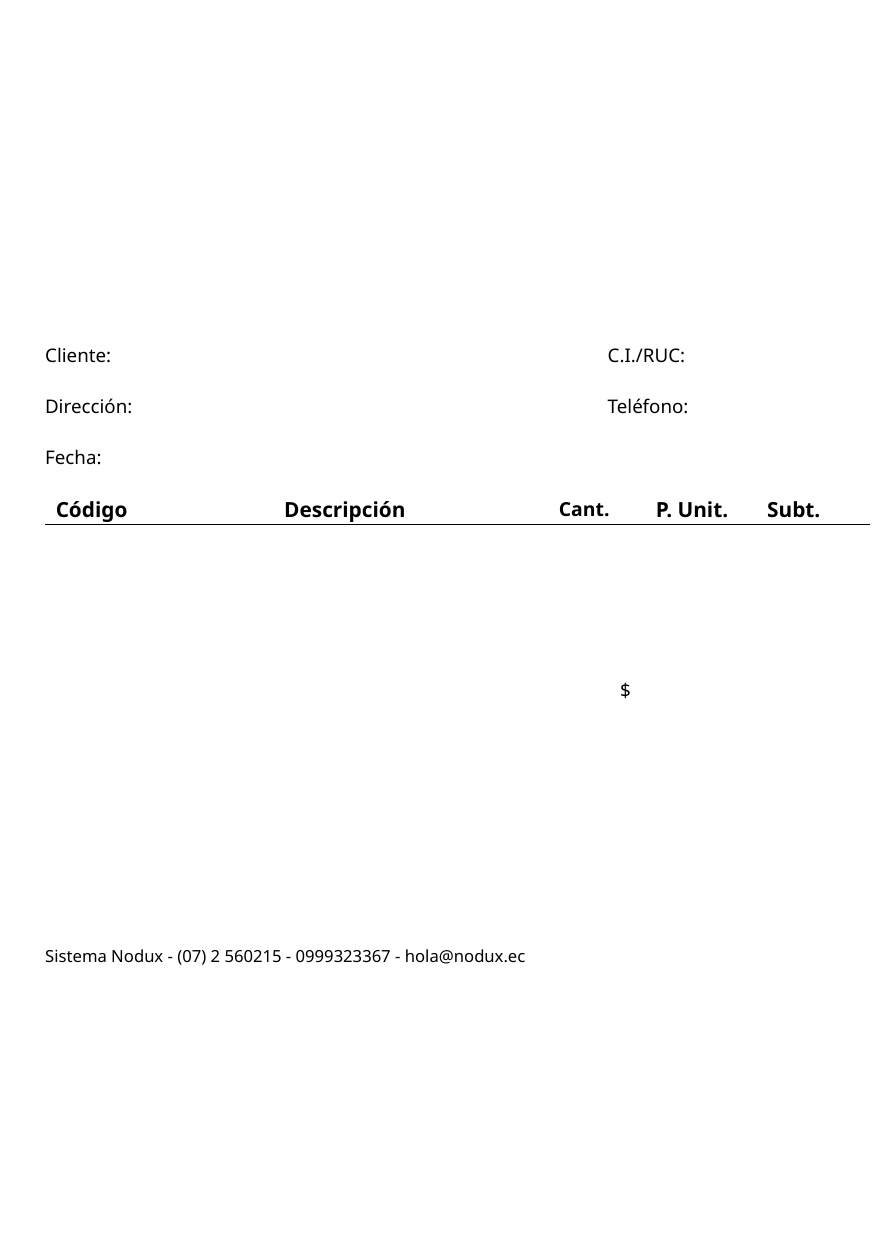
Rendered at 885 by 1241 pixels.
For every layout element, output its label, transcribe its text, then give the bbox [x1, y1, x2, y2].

table_cell [617, 881, 767, 907]
text <for each="sale in objects"> [45, 266, 817, 291]
table_cell [45, 881, 138, 907]
table_cell [617, 525, 767, 549]
text <if test="invoice.type == 'out_invoice'"> [45, 317, 817, 342]
table_cell <choose test=""> [138, 549, 551, 575]
table_cell <if test="lineas <= 3"> <for each="line in line.description.split('\n')"> <line> </for> </if> <if test="lineas > 3"> <for each="line in line.description[0:38].split('\n')"> <line> </for> </if> [138, 600, 551, 881]
table_cell [45, 525, 138, 549]
table_header C.I./RUC: <invoice.party.vat_code> [608, 342, 823, 393]
table_cell [767, 525, 870, 549]
table_header Código [45, 495, 138, 524]
table_header Subt. [767, 495, 870, 524]
table_cell <if test="line.product.code"> <line.product.code[0:7]> </if> [45, 600, 138, 881]
table_cell <for each="line in invoice.lines"> [138, 525, 551, 549]
table_cell <if test="line.amount >0"><formatLang(line.amount, invoice.party.lang, currency=invoice.currency)></if> [767, 600, 870, 881]
table_header Cliente: <invoice.party.name> [45, 342, 607, 393]
table_cell [551, 525, 617, 549]
table_cell [608, 444, 823, 470]
table_cell [617, 575, 767, 600]
table_cell Teléfono: <invoice.party.phone> [608, 393, 823, 444]
table_header Cant. [551, 495, 617, 524]
table_cell </when> [138, 881, 551, 907]
table_cell [767, 549, 870, 575]
table_cell Dirección: <invoice.party.addresses[0].street> [45, 393, 607, 444]
table_cell [45, 575, 138, 600]
table_cell [551, 549, 617, 575]
table_header Descripción [138, 495, 551, 524]
table_cell <when test="line.type == 'line'"> [138, 575, 551, 600]
text <if test="invoice_e == 'true'"> [45, 291, 817, 317]
table_cell [617, 549, 767, 575]
table_cell [45, 549, 138, 575]
table_cell <(str(line.quantity).split(".") )[0]> [551, 600, 617, 881]
table_cell <if test="line.unit_price >0"> $<str(line.unit_price)[0:(len(str(line.unit_price))-2)]> </if> [617, 600, 767, 881]
table_cell Fecha: <formatLang(invoice.invoice_date, invoice.party.lang)> [45, 444, 607, 470]
table_cell [767, 881, 870, 907]
table_cell [551, 881, 617, 907]
table_header P. Unit. [617, 495, 767, 524]
table_cell [551, 575, 617, 600]
table_cell [767, 575, 870, 600]
